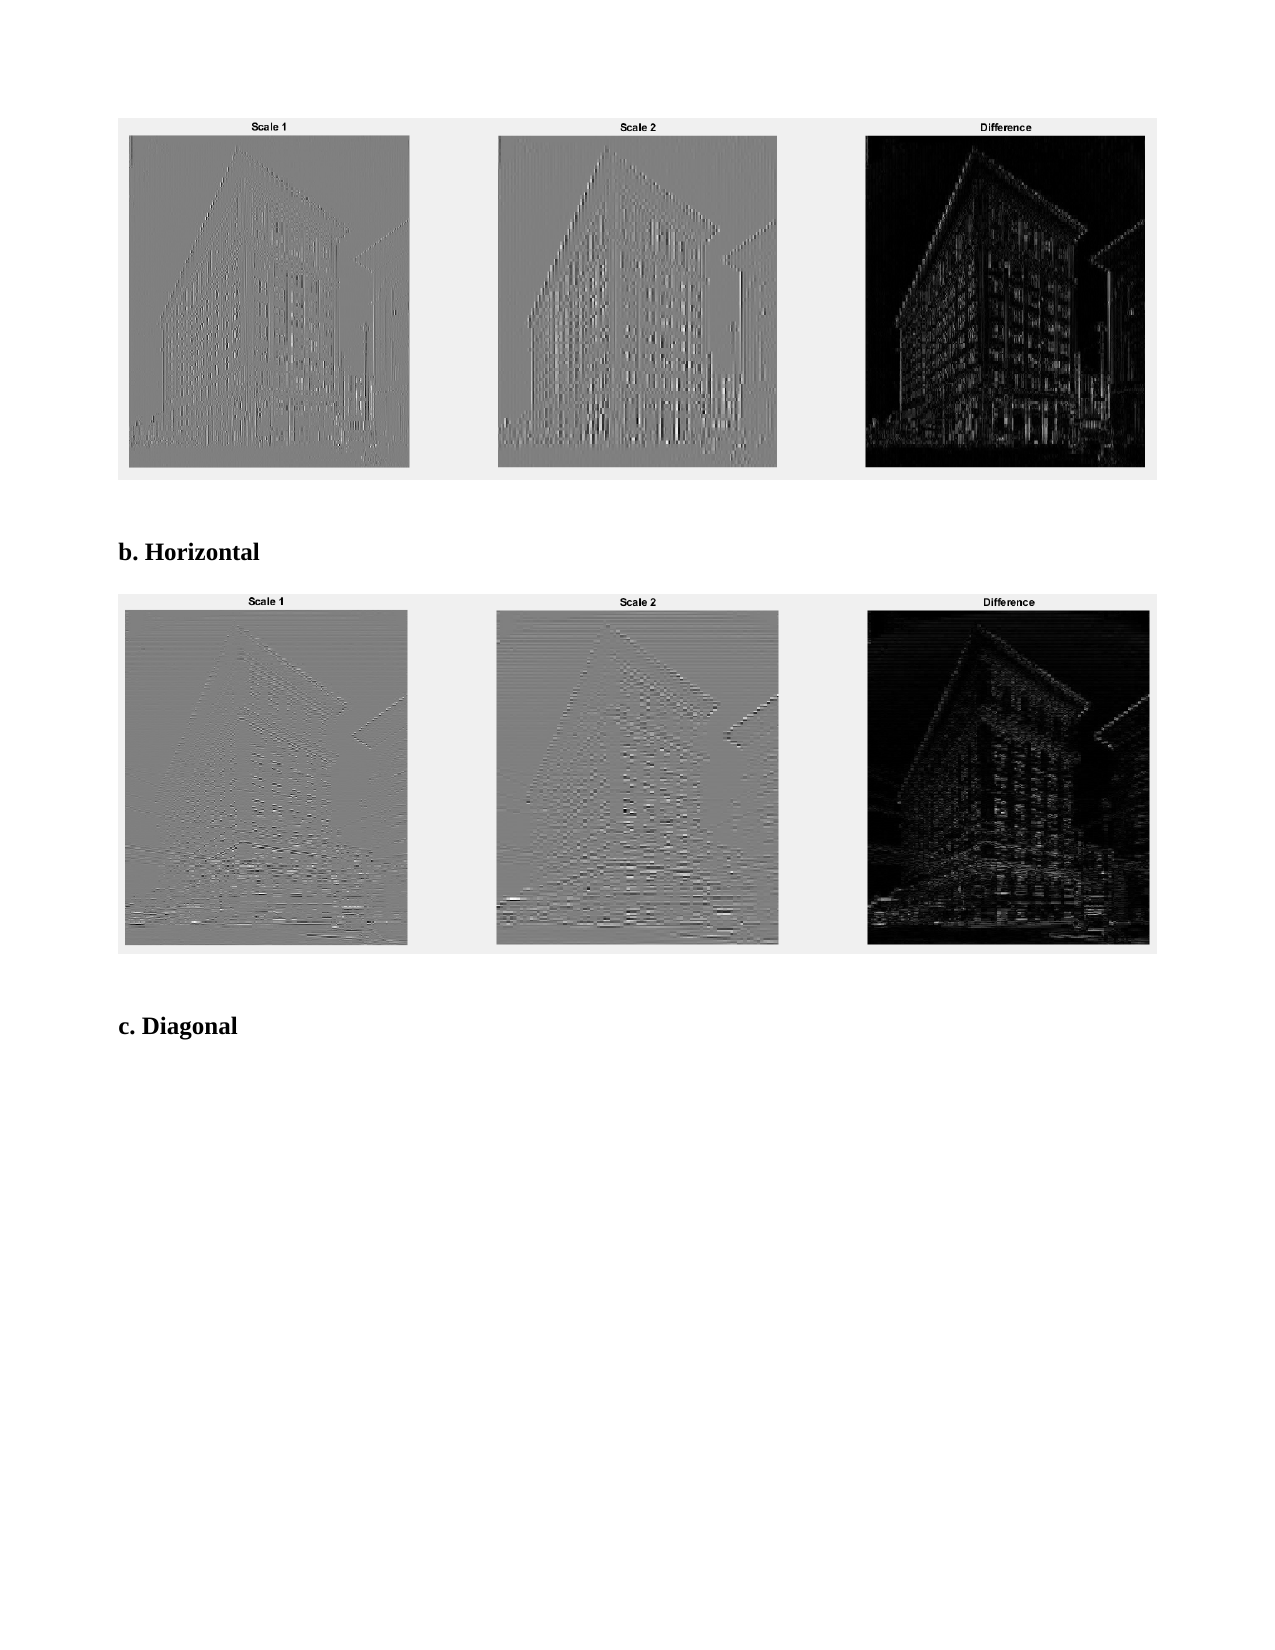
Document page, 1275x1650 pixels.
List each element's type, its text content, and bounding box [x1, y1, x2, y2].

text c. Diagonal [118, 1011, 1157, 1040]
picture [118, 118, 1157, 480]
picture [118, 594, 1157, 954]
text b. Horizontal [118, 537, 1157, 566]
